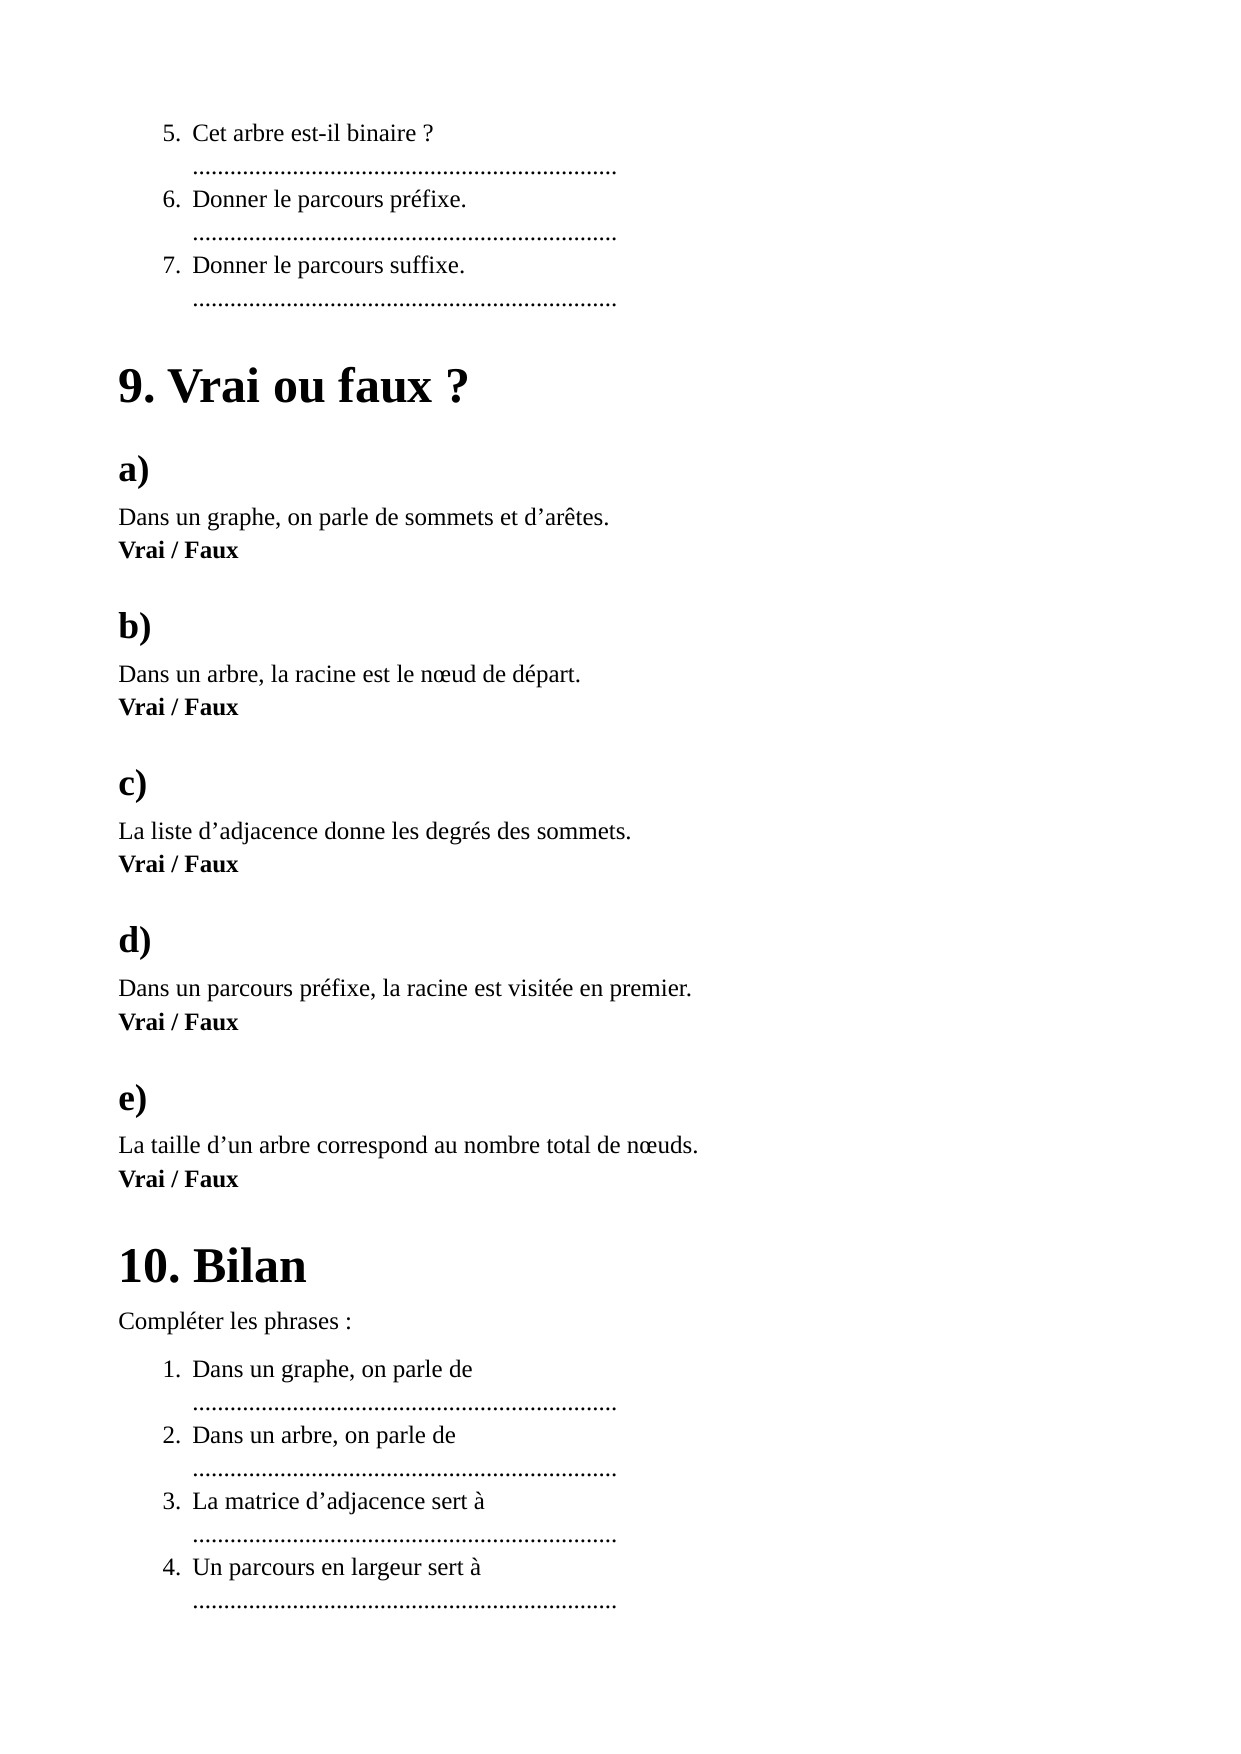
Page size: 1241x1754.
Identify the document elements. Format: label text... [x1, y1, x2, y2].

text La taille d’un arbre correspond au nombre total de nœuds. Vrai / Faux [118, 1131, 1122, 1192]
subtitle e) [118, 1075, 1122, 1118]
list Cet arbre est-il binaire ? .................................................................... [162, 118, 1122, 180]
subtitle d) [118, 918, 1122, 961]
subtitle a) [118, 447, 1122, 490]
list Donner le parcours préfixe. .................................................................... [162, 184, 1122, 246]
list Dans un graphe, on parle de .................................................................... [162, 1354, 1122, 1416]
text Dans un arbre, la racine est le nœud de départ. Vrai / Faux [118, 659, 1122, 721]
text Compléter les phrases : [118, 1306, 1122, 1335]
list La matrice d’adjacence sert à .................................................................... [162, 1486, 1122, 1548]
text Dans un graphe, on parle de sommets et d’arêtes. Vrai / Faux [118, 502, 1122, 564]
text La liste d’adjacence donne les degrés des sommets. Vrai / Faux [118, 816, 1122, 878]
list Un parcours en largeur sert à .................................................................... [162, 1552, 1122, 1614]
text Dans un parcours préfixe, la racine est visitée en premier. Vrai / Faux [118, 973, 1122, 1035]
subtitle 10. Bilan [118, 1236, 1122, 1294]
subtitle c) [118, 761, 1122, 804]
subtitle b) [118, 604, 1122, 647]
list Donner le parcours suffixe. .................................................................... [162, 250, 1122, 312]
subtitle 9. Vrai ou faux ? [118, 356, 1122, 413]
list Dans un arbre, on parle de .................................................................... [162, 1420, 1122, 1482]
